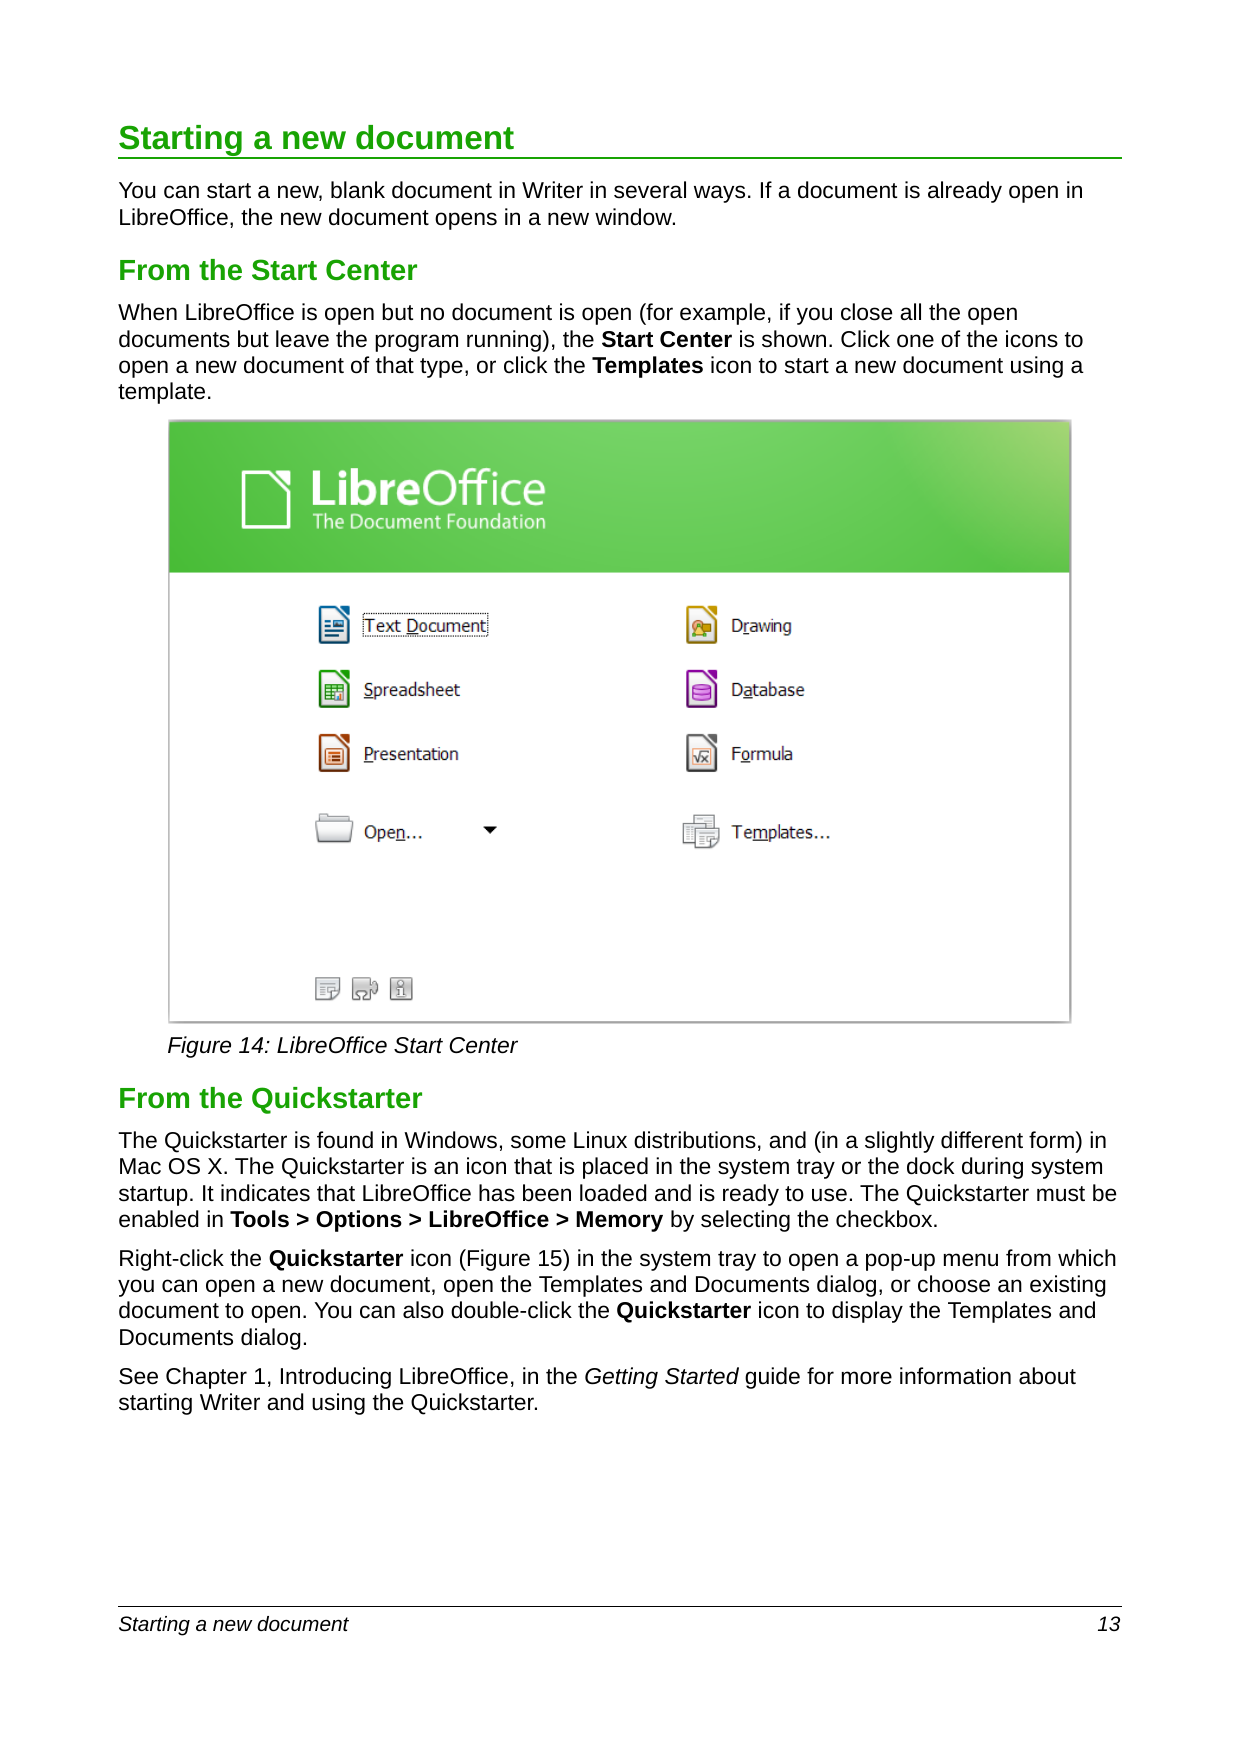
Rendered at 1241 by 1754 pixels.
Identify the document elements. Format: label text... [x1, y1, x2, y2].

text Right-click the Quickstarter icon (Figure 15) in the system tray to open a pop-up menu from which you can open a new document, open the Templates and Documents dialog, or choose an existing document to open. You can also double-click the Quickstarter icon to display the Templates and Documents dialog. [118, 1245, 1122, 1350]
text See Chapter 1, Introducing LibreOffice, in the Getting Started guide for more information about starting Writer and using the Quickstarter. [118, 1363, 1122, 1415]
picture [167, 417, 1074, 1026]
text Figure 14: LibreOffice Start Center [167, 1032, 1073, 1058]
subtitle From the Start Center [118, 253, 1122, 287]
text When LibreOffice is open but no document is open (for example, if you close all the open documents but leave the program running), the Start Center is shown. Click one of the icons to open a new document of that type, or click the Templates icon to start a new document using a template. [118, 299, 1122, 404]
text The Quickstarter is found in Windows, some Linux distributions, and (in a slightly different form) in Mac OS X. The Quickstarter is an icon that is placed in the system tray or the dock during system startup. It indicates that LibreOffice has been loaded and is ready to use. The Quickstarter must be enabled in Tools > Options > LibreOffice > Memory by selecting the checkbox. [118, 1127, 1122, 1232]
text You can start a new, blank document in Writer in several ways. If a document is already open in LibreOffice, the new document opens in a new window. [118, 177, 1122, 230]
subtitle From the Quickstarter [118, 1081, 1122, 1114]
subtitle Starting a new document [118, 118, 1122, 157]
